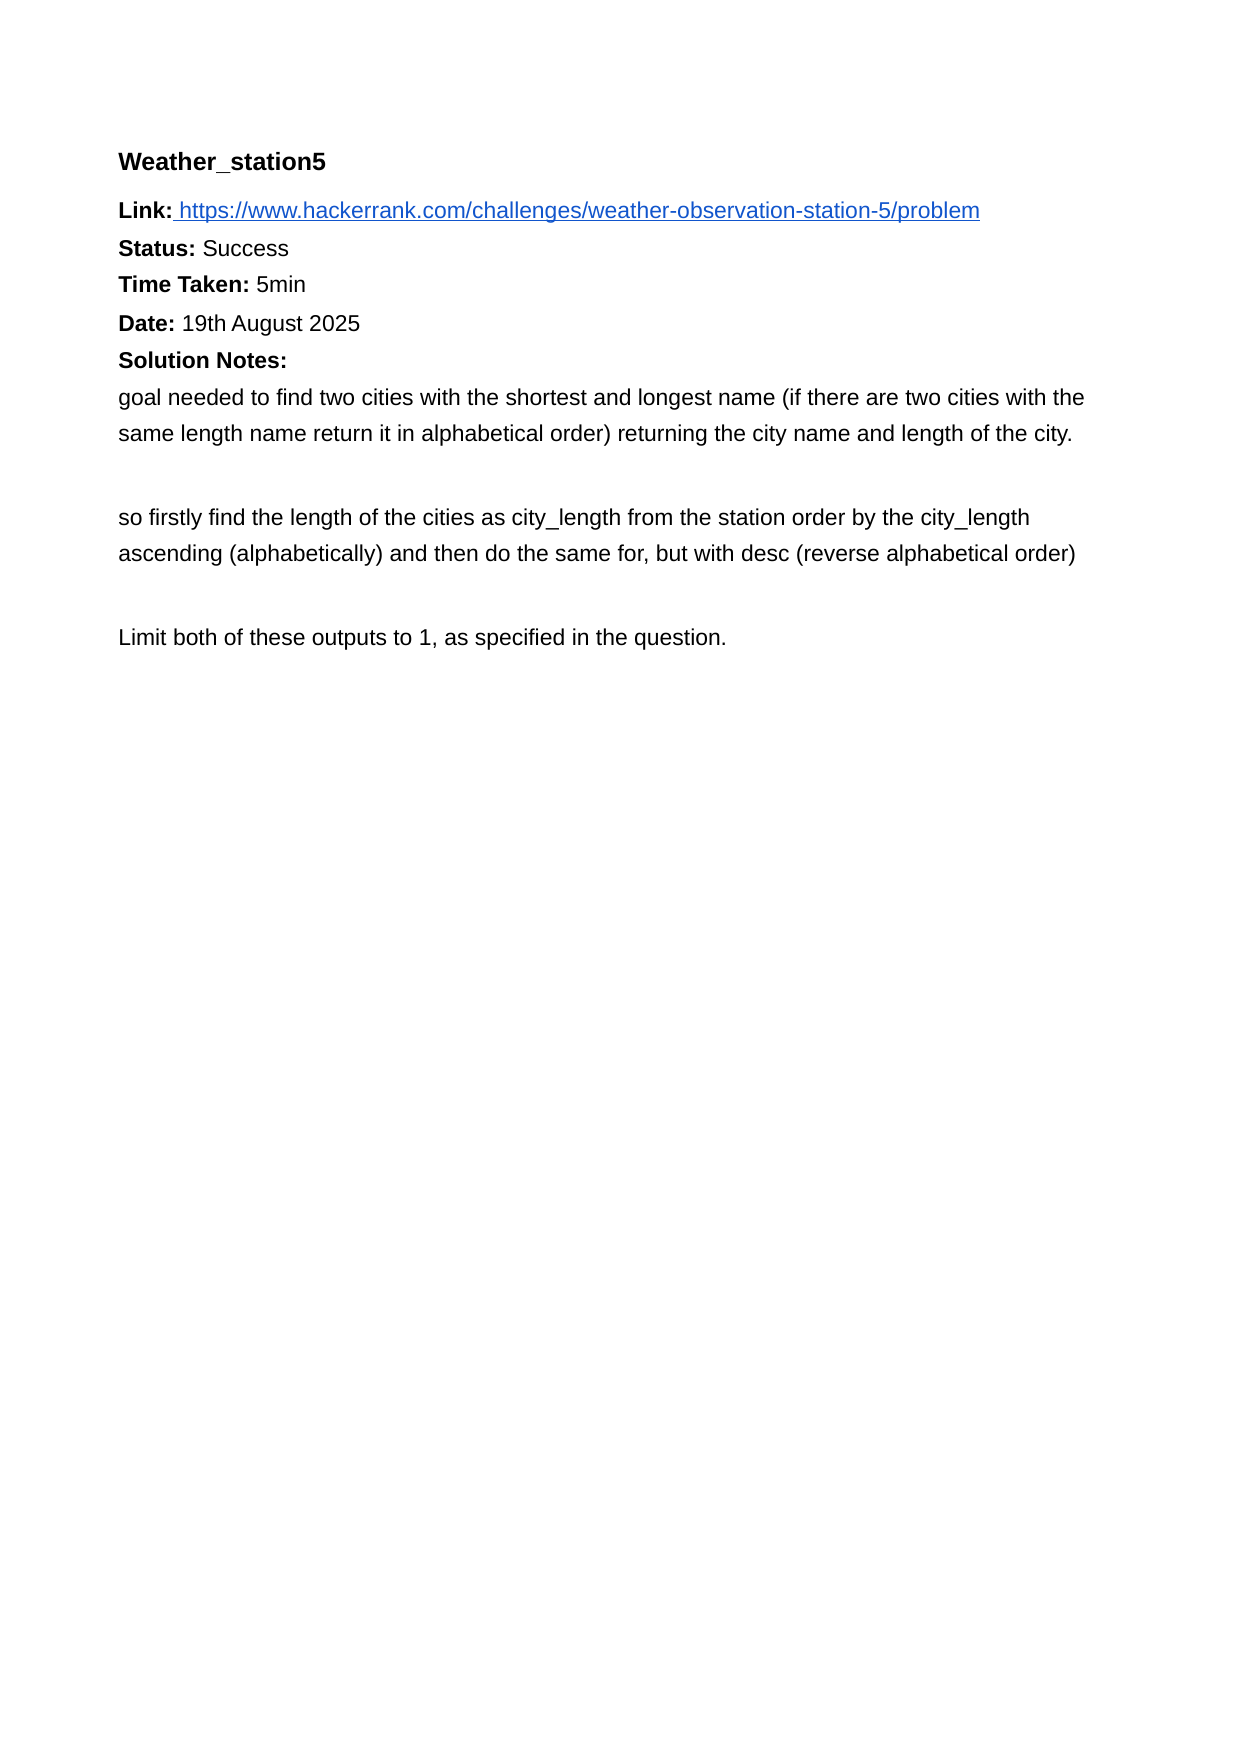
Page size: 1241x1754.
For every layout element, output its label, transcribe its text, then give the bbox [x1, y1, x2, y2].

text Status: Success [118, 235, 1122, 261]
text so firstly find the length of the cities as city_length from the station order by the city_length ascending (alphabetically) and then do the same for, but with desc (reverse alphabetical order) [118, 504, 1122, 567]
text Limit both of these outputs to 1, as specified in the question. [118, 624, 1122, 651]
text Link: https://www.hackerrank.com/challenges/weather-observation-station-5/problem [118, 195, 1122, 224]
text goal needed to find two cities with the shortest and longest name (if there are two cities with the same length name return it in alphabetical order) returning the city name and length of the city. [118, 384, 1122, 446]
text Date: 19th August 2025 [118, 308, 1122, 336]
text Solution Notes: [118, 347, 1122, 374]
text Time Taken: 5min [118, 271, 1122, 298]
subtitle Weather_station5 [118, 147, 1122, 176]
